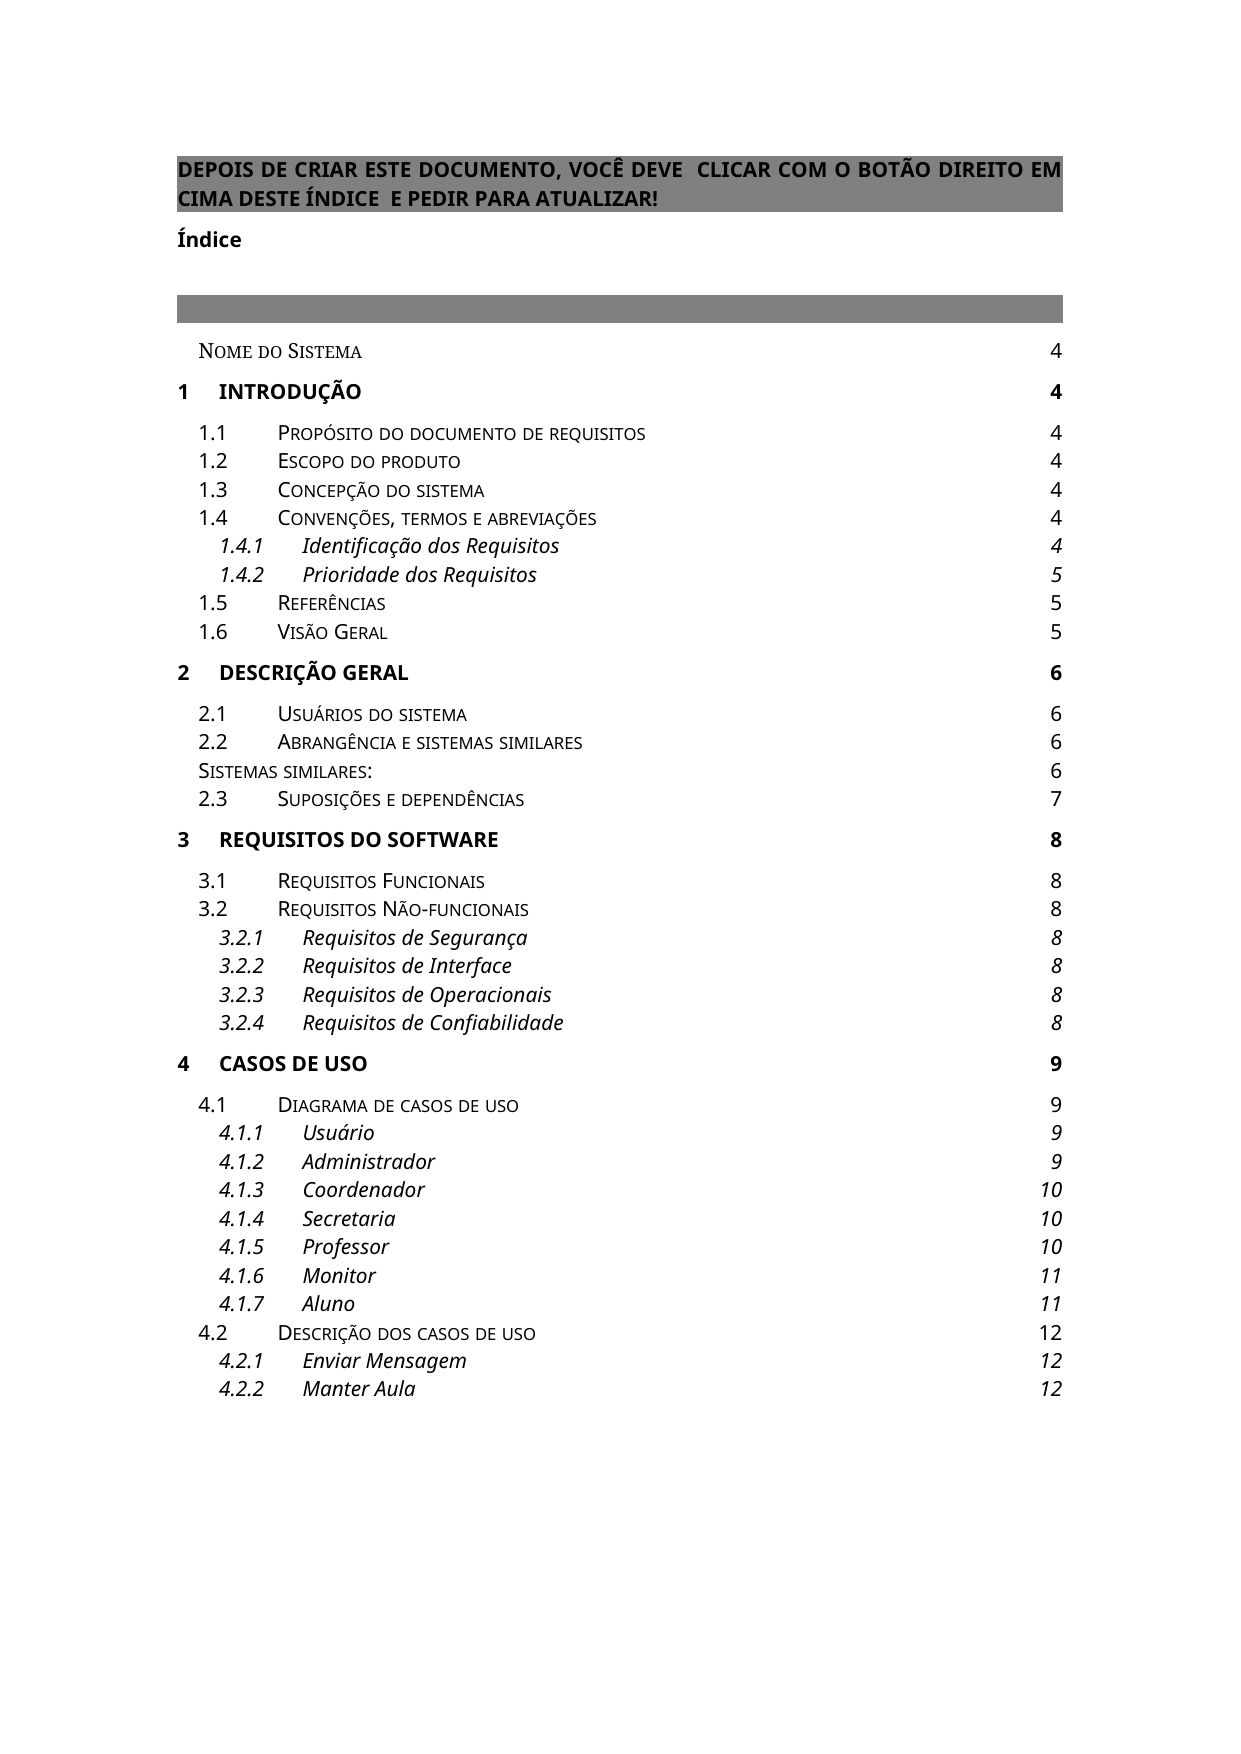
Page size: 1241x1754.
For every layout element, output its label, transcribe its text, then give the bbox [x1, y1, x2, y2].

text 1.4.1 Identificação dos Requisitos 4 [219, 532, 1063, 560]
text 1 INTRODUÇÃO 4 [177, 377, 1063, 405]
text DEPOIS DE CRIAR ESTE DOCUMENTO, VOCÊ DEVE CLICAR COM O BOTÃO DIREITO EM CIMA DESTE ÍNDICE E PEDIR PARA ATUALIZAR! [177, 156, 1063, 212]
text 3.2.3 Requisitos de Operacionais 8 [219, 980, 1063, 1008]
text 4.1.7 Aluno 11 [219, 1289, 1063, 1318]
text 3.2 Requisitos Não-funcionais 8 [198, 894, 1063, 923]
text 4 CASOS DE USO 9 [177, 1049, 1063, 1078]
text 4.1.5 Professor 10 [219, 1232, 1063, 1261]
text 4.1.3 Coordenador 10 [219, 1175, 1063, 1204]
text 2.2 Abrangência e sistemas similares 6 [198, 727, 1063, 756]
text 3.2.1 Requisitos de Segurança 8 [219, 923, 1063, 951]
text 4.1.2 Administrador 9 [219, 1147, 1063, 1175]
text 2.1 Usuários do sistema 6 [198, 699, 1063, 727]
text 3 REQUISITOS DO SOFTWARE 8 [177, 825, 1063, 853]
text 4.1 Diagrama de casos de uso 9 [198, 1090, 1063, 1118]
text 1.4.2 Prioridade dos Requisitos 5 [219, 560, 1063, 588]
text 4.2.1 Enviar Mensagem 12 [219, 1346, 1063, 1374]
text Índice [177, 225, 1063, 253]
text 1.4 Convenções, termos e abreviações 4 [198, 503, 1063, 532]
text 2.3 Suposições e dependências 7 [198, 784, 1063, 813]
text Nome do Sistema 4 [198, 336, 1063, 364]
text 4.1.6 Monitor 11 [219, 1261, 1063, 1289]
text 1.6 Visão Geral 5 [198, 617, 1063, 645]
text 3.2.2 Requisitos de Interface 8 [219, 951, 1063, 980]
text 4.1.4 Secretaria 10 [219, 1204, 1063, 1232]
text 3.1 Requisitos Funcionais 8 [198, 866, 1063, 894]
text 1.1 Propósito do documento de requisitos 4 [198, 418, 1063, 446]
text 1.5 Referências 5 [198, 588, 1063, 617]
text 3.2.4 Requisitos de Confiabilidade 8 [219, 1008, 1063, 1037]
text 1.3 Concepção do sistema 4 [198, 475, 1063, 503]
text Sistemas similares: 6 [198, 756, 1063, 784]
text 4.1.1 Usuário 9 [219, 1118, 1063, 1147]
text 1.2 Escopo do produto 4 [198, 446, 1063, 475]
text 4.2 Descrição dos casos de uso 12 [198, 1318, 1063, 1346]
text 2 DESCRIÇÃO GERAL 6 [177, 658, 1063, 686]
text 4.2.2 Manter Aula 12 [219, 1374, 1063, 1403]
